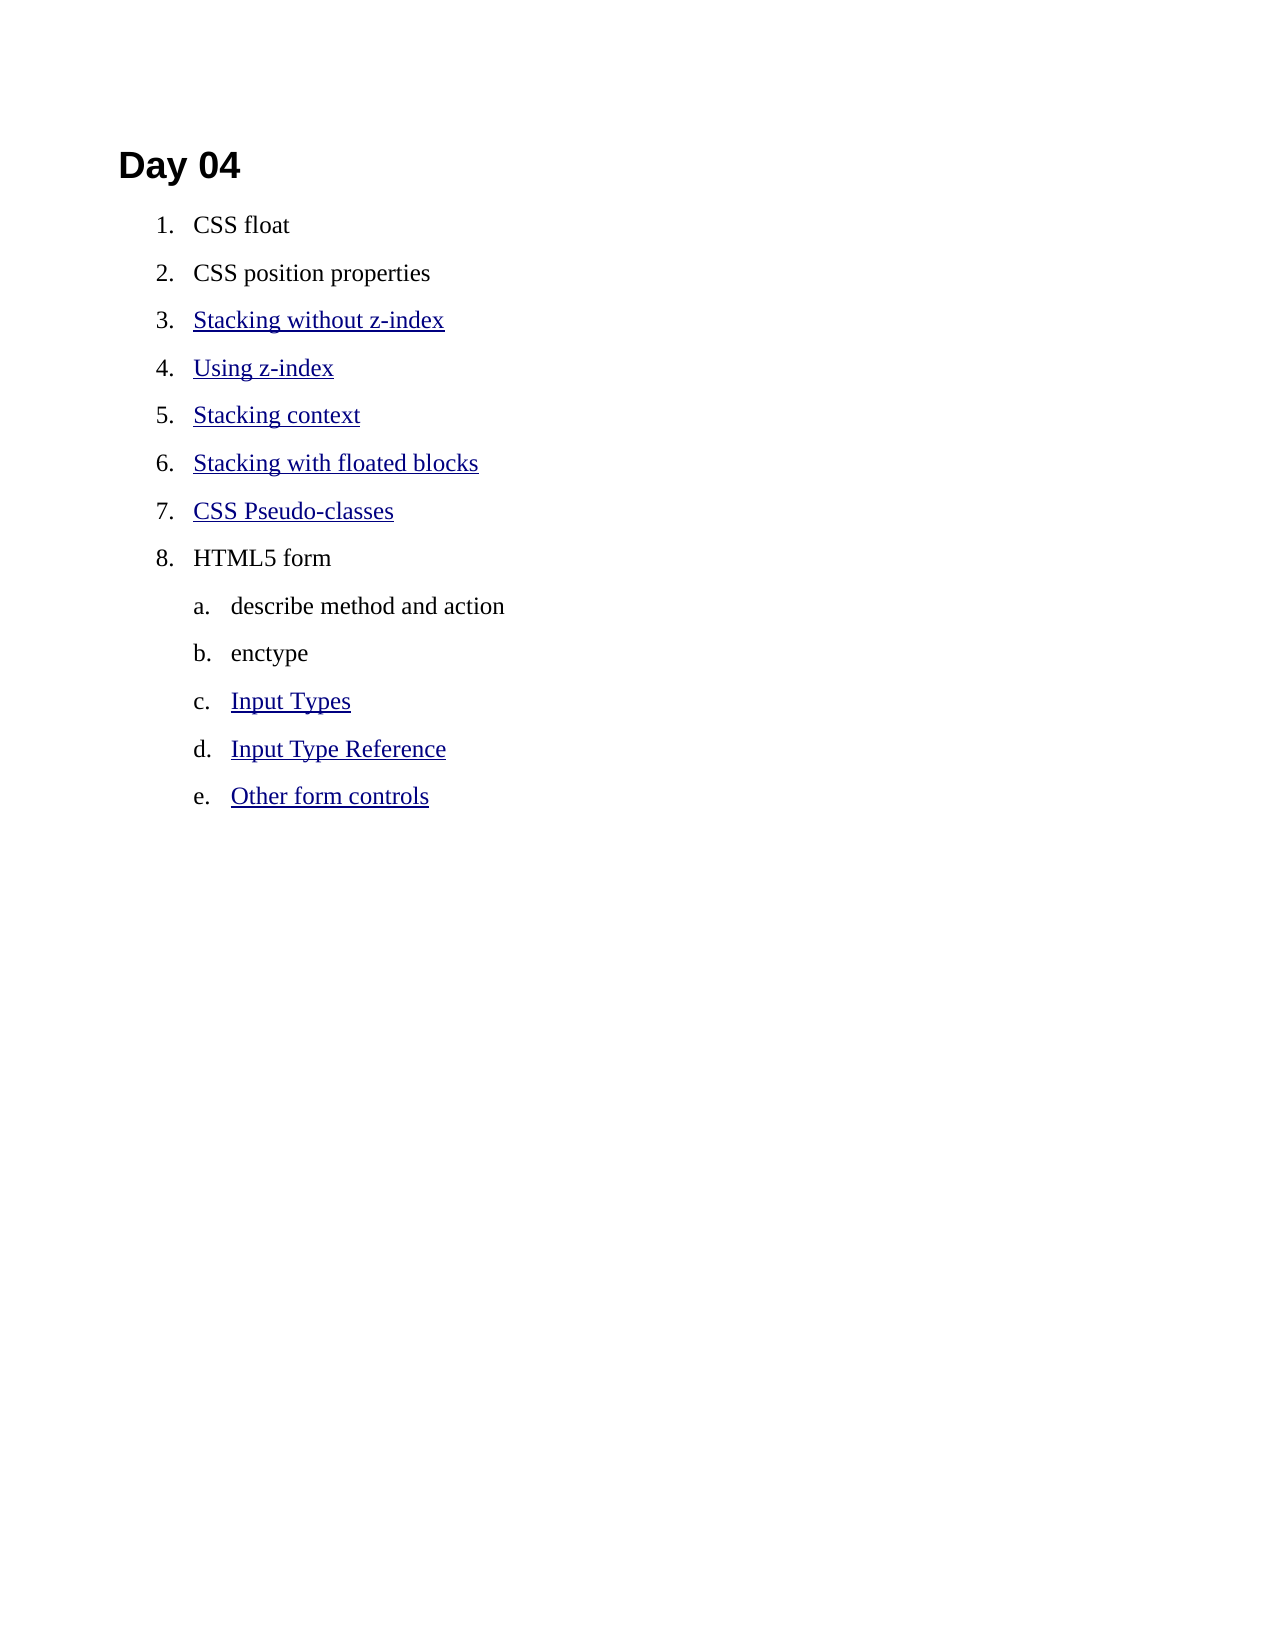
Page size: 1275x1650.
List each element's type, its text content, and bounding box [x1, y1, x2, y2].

list Stacking context [156, 401, 1157, 429]
list CSS Pseudo-classes [156, 496, 1157, 524]
list enctype [193, 638, 1157, 667]
list Other form controls [193, 781, 1157, 810]
list Stacking with floated blocks [156, 448, 1157, 477]
list describe method and action [193, 591, 1157, 620]
subtitle Day 04 [118, 143, 1157, 187]
list Stacking without z-index [156, 305, 1157, 334]
list HTML5 form [156, 543, 1157, 572]
list Input Types [193, 686, 1157, 715]
list CSS position properties [156, 258, 1157, 286]
list CSS float [156, 210, 1157, 239]
list Input Type Reference [193, 734, 1157, 762]
list Using z-index [156, 353, 1157, 382]
